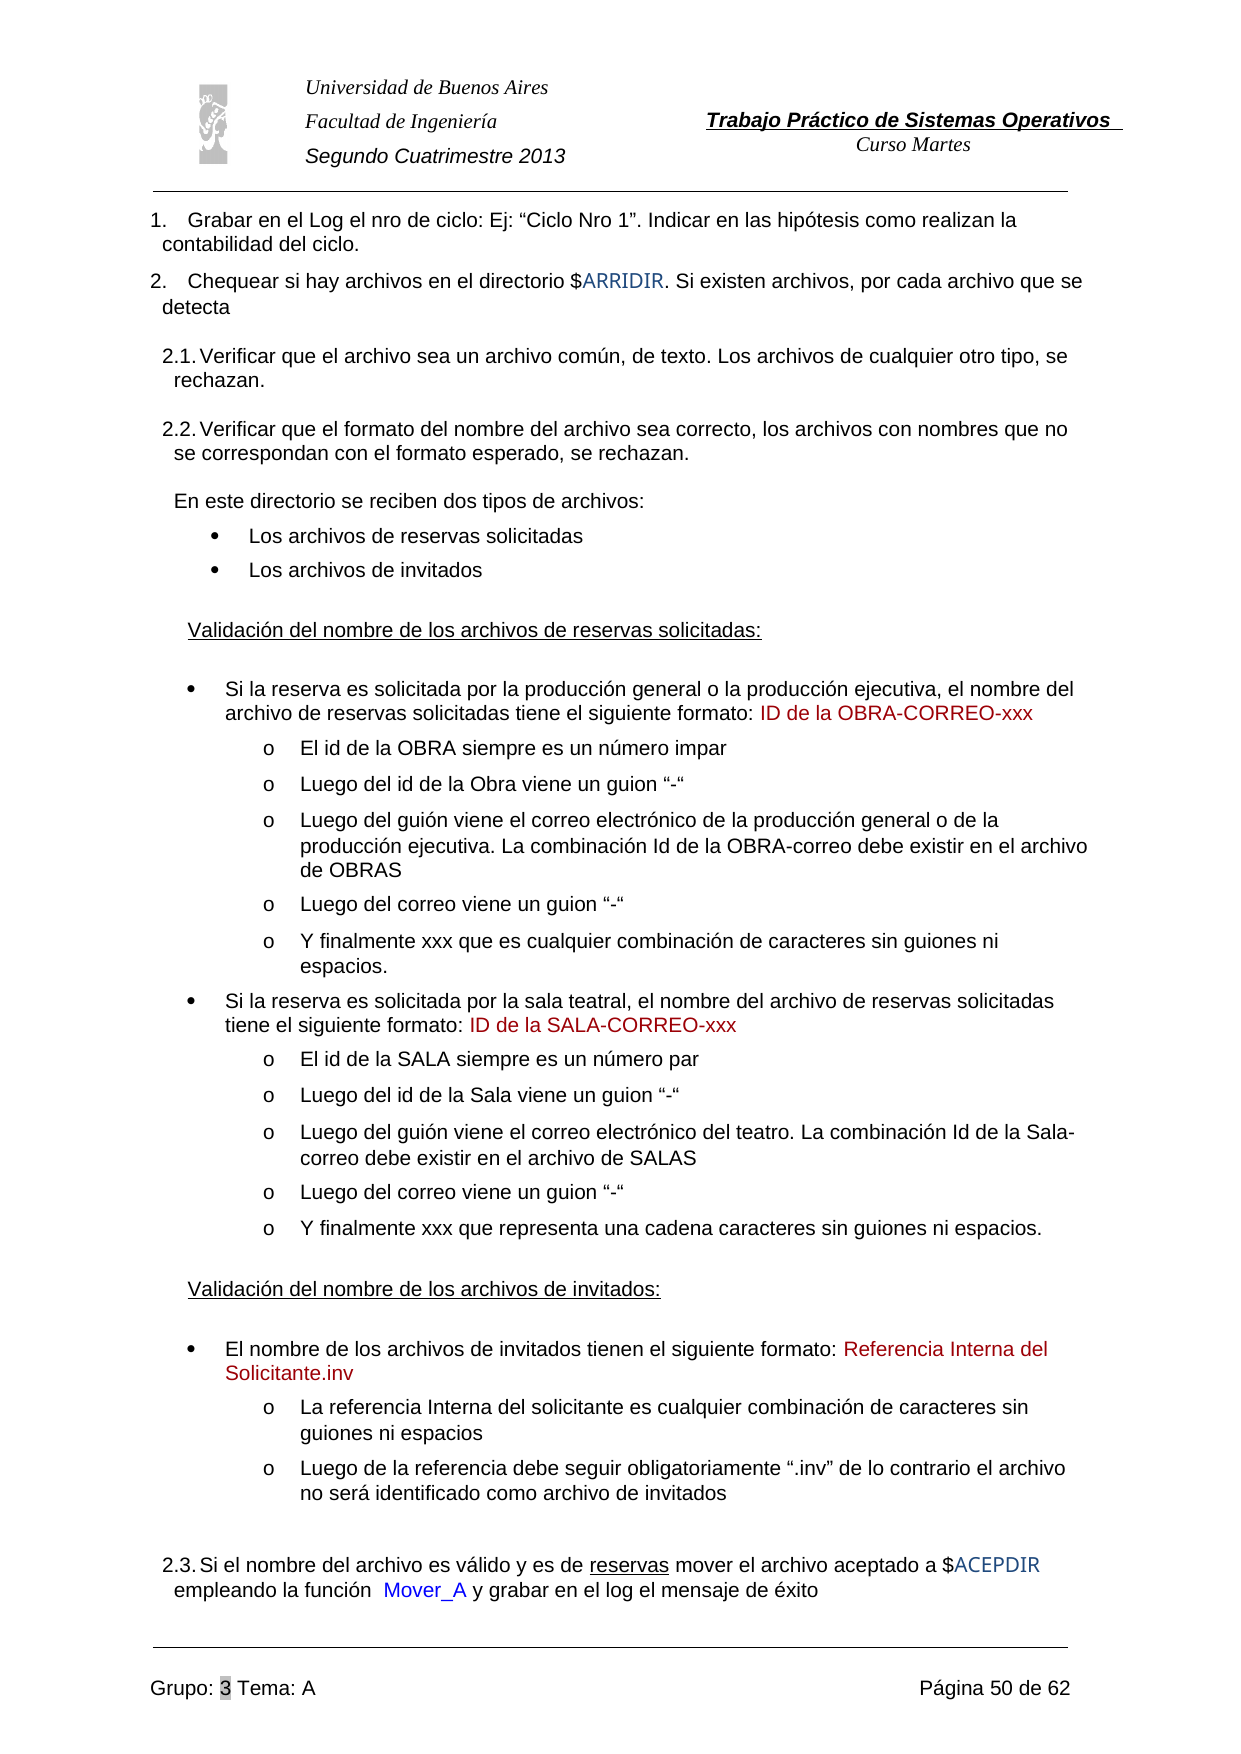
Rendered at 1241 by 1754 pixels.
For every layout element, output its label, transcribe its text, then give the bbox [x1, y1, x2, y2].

text En este directorio se reciben dos tipos de archivos: [174, 489, 1090, 513]
list Si el nombre del archivo es válido y es de reservas mover el archivo aceptado a $ACEPDIR empleando la función Mover_A y grabar en el log el mensaje de éxito [162, 1550, 1090, 1602]
list El id de la SALA siempre es un número par [262, 1047, 1090, 1073]
list Luego del id de la Sala viene un guion “-“ [262, 1083, 1090, 1109]
text Validación del nombre de los archivos de reservas solicitadas: [187, 618, 1090, 642]
list Y finalmente xxx que es cualquier combinación de caracteres sin guiones ni espacios. [262, 928, 1090, 978]
list Luego del guión viene el correo electrónico del teatro. La combinación Id de la Sala-correo debe existir en el archivo de SALAS [262, 1119, 1090, 1169]
list El id de la OBRA siempre es un número impar [262, 736, 1090, 761]
list Si la reserva es solicitada por la sala teatral, el nombre del archivo de reservas solicitadas tiene el siguiente formato: ID de la SALA-CORREO-xxx [187, 989, 1090, 1037]
list El nombre de los archivos de invitados tienen el siguiente formato: Referencia Interna del Solicitante.inv [187, 1337, 1090, 1385]
list Luego del correo viene un guion “-“ [262, 892, 1090, 918]
list Los archivos de reservas solicitadas [211, 524, 1090, 548]
list Verificar que el archivo sea un archivo común, de texto. Los archivos de cualquier otro tipo, se rechazan. [162, 343, 1090, 391]
list Chequear si hay archivos en el directorio $ARRIDIR. Si existen archivos, por cada archivo que se detecta [150, 266, 1090, 318]
list Verificar que el formato del nombre del archivo sea correcto, los archivos con nombres que no se correspondan con el formato esperado, se rechazan. [162, 416, 1090, 464]
list Si la reserva es solicitada por la producción general o la producción ejecutiva, el nombre del archivo de reservas solicitadas tiene el siguiente formato: ID de la OBRA-CORREO-xxx [187, 677, 1090, 725]
list Los archivos de invitados [211, 558, 1090, 582]
list Luego del id de la Obra viene un guion “-“ [262, 772, 1090, 798]
list Luego del guión viene el correo electrónico de la producción general o de la producción ejecutiva. La combinación Id de la OBRA-correo debe existir en el archivo de OBRAS [262, 808, 1090, 882]
list Luego del correo viene un guion “-“ [262, 1180, 1090, 1206]
picture [198, 82, 231, 166]
text Validación del nombre de los archivos de invitados: [187, 1277, 1090, 1301]
list Grabar en el Log el nro de ciclo: Ej: “Ciclo Nro 1”. Indicar en las hipótesis como realizan la contabilidad del ciclo. [150, 208, 1090, 256]
list Luego de la referencia debe seguir obligatoriamente “.inv” de lo contrario el archivo no será identificado como archivo de invitados [262, 1455, 1090, 1505]
list La referencia Interna del solicitante es cualquier combinación de caracteres sin guiones ni espacios [262, 1395, 1090, 1445]
list Y finalmente xxx que representa una cadena caracteres sin guiones ni espacios. [262, 1216, 1090, 1242]
